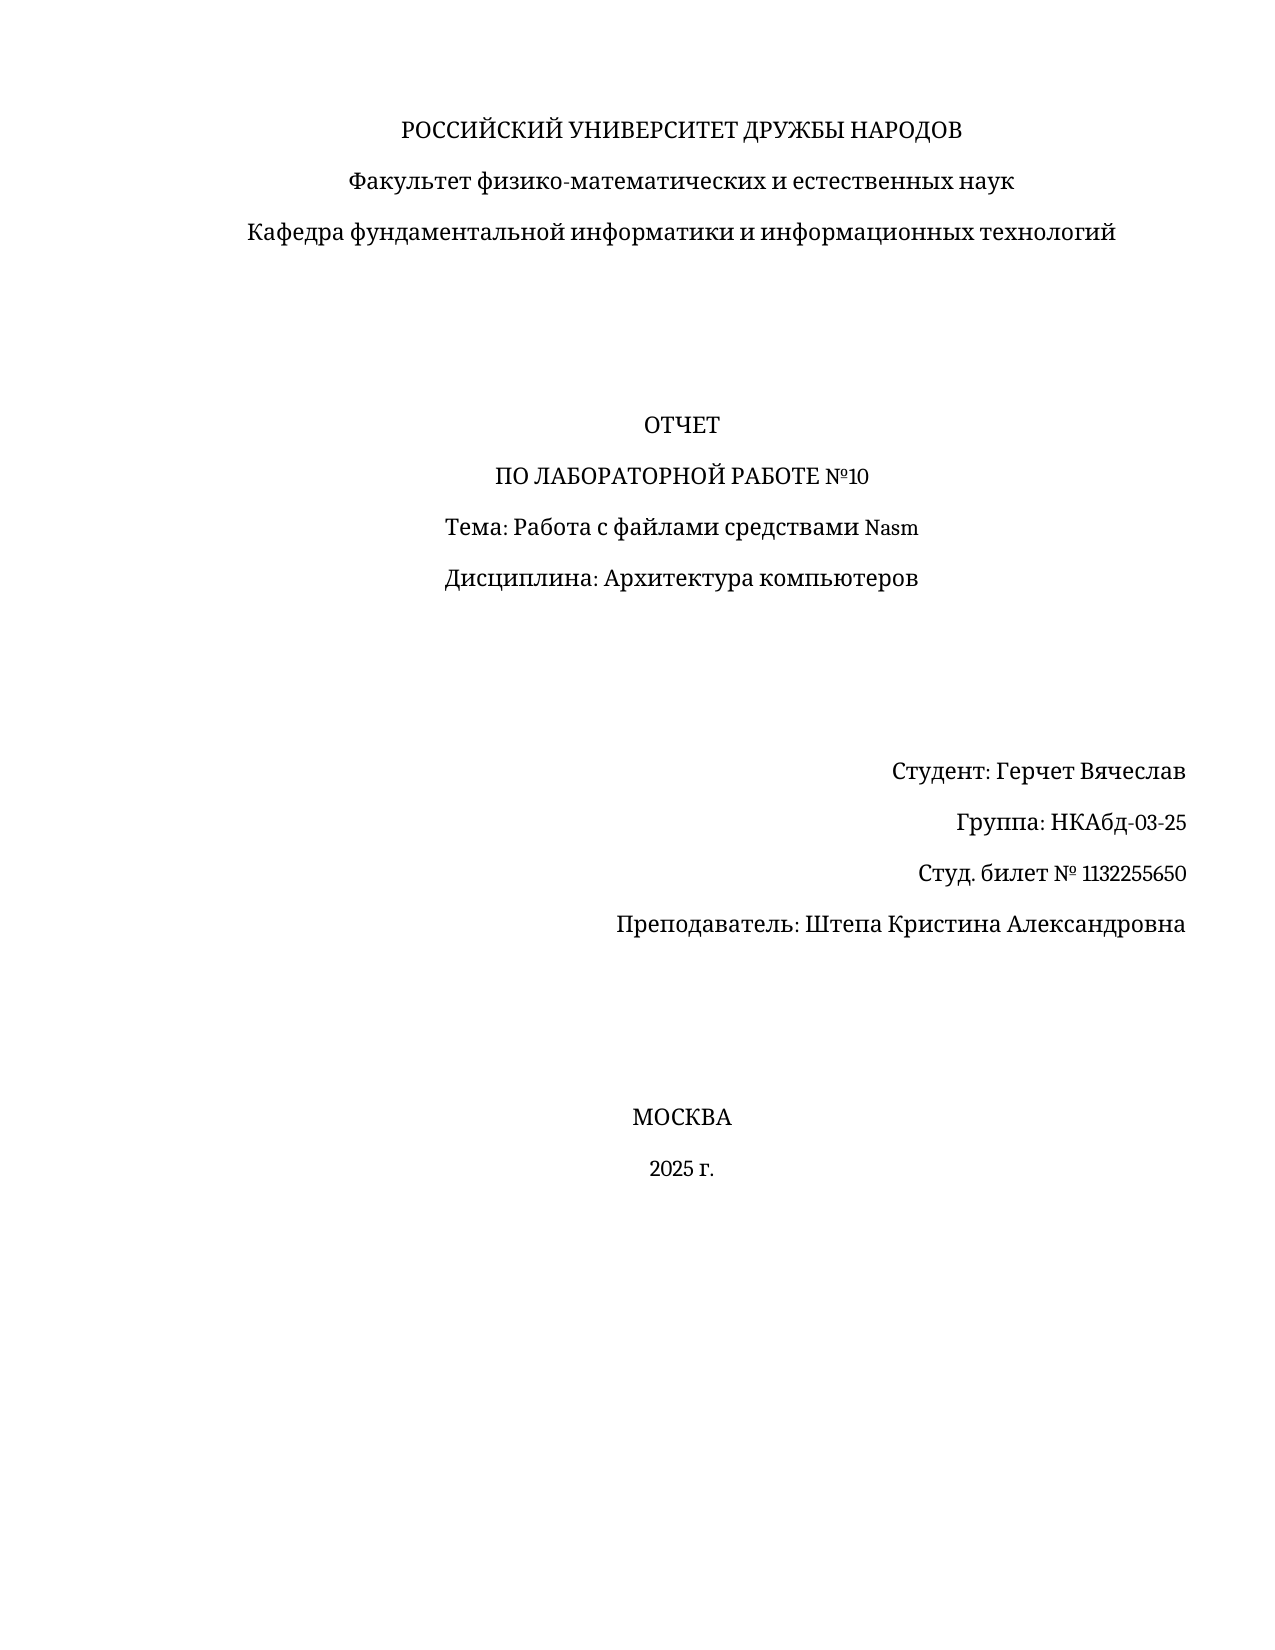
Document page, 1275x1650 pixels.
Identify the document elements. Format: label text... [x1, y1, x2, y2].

text Факультет физико-математических и естественных наук [177, 169, 1186, 196]
text РОССИЙСКИЙ УНИВЕРСИТЕТ ДРУЖБЫ НАРОДОВ [177, 118, 1186, 144]
text Преподаватель: Штепа Кристина Александровна [177, 912, 1186, 938]
text Студ. билет № 1132255650 [177, 861, 1186, 887]
text Кафедра фундаментальной информатики и информационных технологий [177, 220, 1186, 247]
text Студент: Герчет Вячеслав [177, 759, 1186, 785]
text Группа: НКАбд-03-25 [177, 810, 1186, 836]
text ПО ЛАБОРАТОРНОЙ РАБОТЕ №10 [177, 464, 1186, 490]
text ОТЧЕТ [177, 413, 1186, 439]
text Тема: Работа с файлами средствами Nasm [177, 515, 1186, 541]
text 2025 г. [177, 1156, 1186, 1182]
text МОСКВА [177, 1104, 1186, 1131]
text Дисциплина: Архитектура компьютеров [177, 566, 1186, 592]
